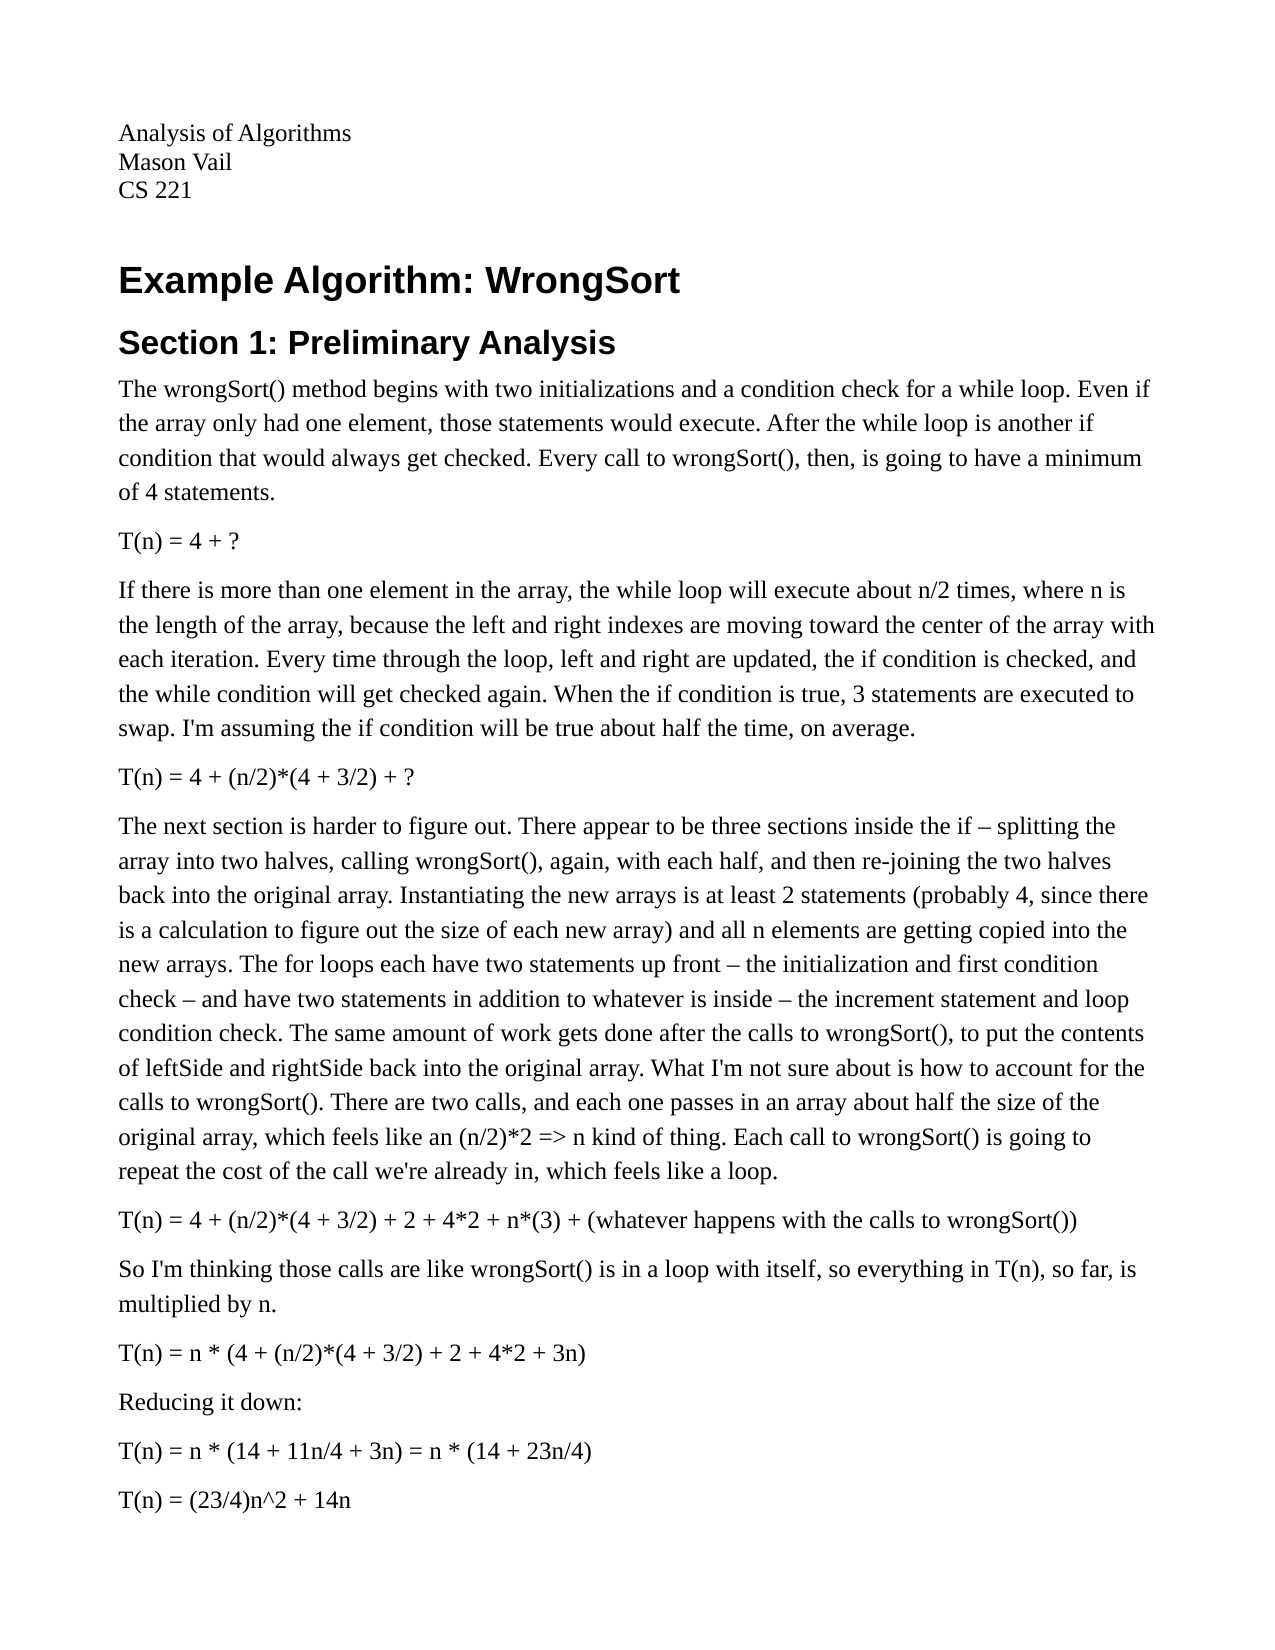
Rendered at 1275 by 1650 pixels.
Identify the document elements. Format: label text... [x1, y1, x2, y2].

text If there is more than one element in the array, the while loop will execute about n/2 times, where n is the length of the array, because the left and right indexes are moving toward the center of the array with each iteration. Every time through the loop, left and right are updated, the if condition is checked, and the while condition will get checked again. When the if condition is true, 3 statements are executed to swap. I'm assuming the if condition will be true about half the time, on average. [118, 575, 1157, 742]
text T(n) = 4 + ? [118, 526, 1157, 555]
text T(n) = 4 + (n/2)*(4 + 3/2) + ? [118, 762, 1157, 791]
text The next section is harder to figure out. There appear to be three sections inside the if – splitting the array into two halves, calling wrongSort(), again, with each half, and then re-joining the two halves back into the original array. Instantiating the new arrays is at least 2 statements (probably 4, since there is a calculation to figure out the size of each new array) and all n elements are getting copied into the new arrays. The for loops each have two statements up front – the initialization and first condition check – and have two statements in addition to whatever is inside – the increment statement and loop condition check. The same amount of work gets done after the calls to wrongSort(), to put the contents of leftSide and rightSide back into the original array. What I'm not sure about is how to account for the calls to wrongSort(). There are two calls, and each one passes in an array about half the size of the original array, which feels like an (n/2)*2 => n kind of thing. Each call to wrongSort() is going to repeat the cost of the call we're already in, which feels like a loop. [118, 811, 1157, 1185]
text T(n) = n * (4 + (n/2)*(4 + 3/2) + 2 + 4*2 + 3n) [118, 1338, 1157, 1367]
text CS 221 [118, 176, 1157, 204]
text T(n) = n * (14 + 11n/4 + 3n) = n * (14 + 23n/4) [118, 1436, 1157, 1465]
text T(n) = 4 + (n/2)*(4 + 3/2) + 2 + 4*2 + n*(3) + (whatever happens with the calls to wrongSort()) [118, 1205, 1157, 1234]
subtitle Section 1: Preliminary Analysis [118, 323, 1157, 361]
text T(n) = (23/4)n^2 + 14n [118, 1485, 1157, 1514]
text Analysis of Algorithms [118, 118, 1157, 147]
text Reducing it down: [118, 1387, 1157, 1416]
text The wrongSort() method begins with two initializations and a condition check for a while loop. Even if the array only had one element, those statements would execute. After the while loop is another if condition that would always get checked. Every call to wrongSort(), then, is going to have a minimum of 4 statements. [118, 374, 1157, 506]
text Mason Vail [118, 147, 1157, 176]
text So I'm thinking those calls are like wrongSort() is in a loop with itself, so everything in T(n), so far, is multiplied by n. [118, 1254, 1157, 1317]
subtitle Example Algorithm: WrongSort [118, 258, 1157, 302]
